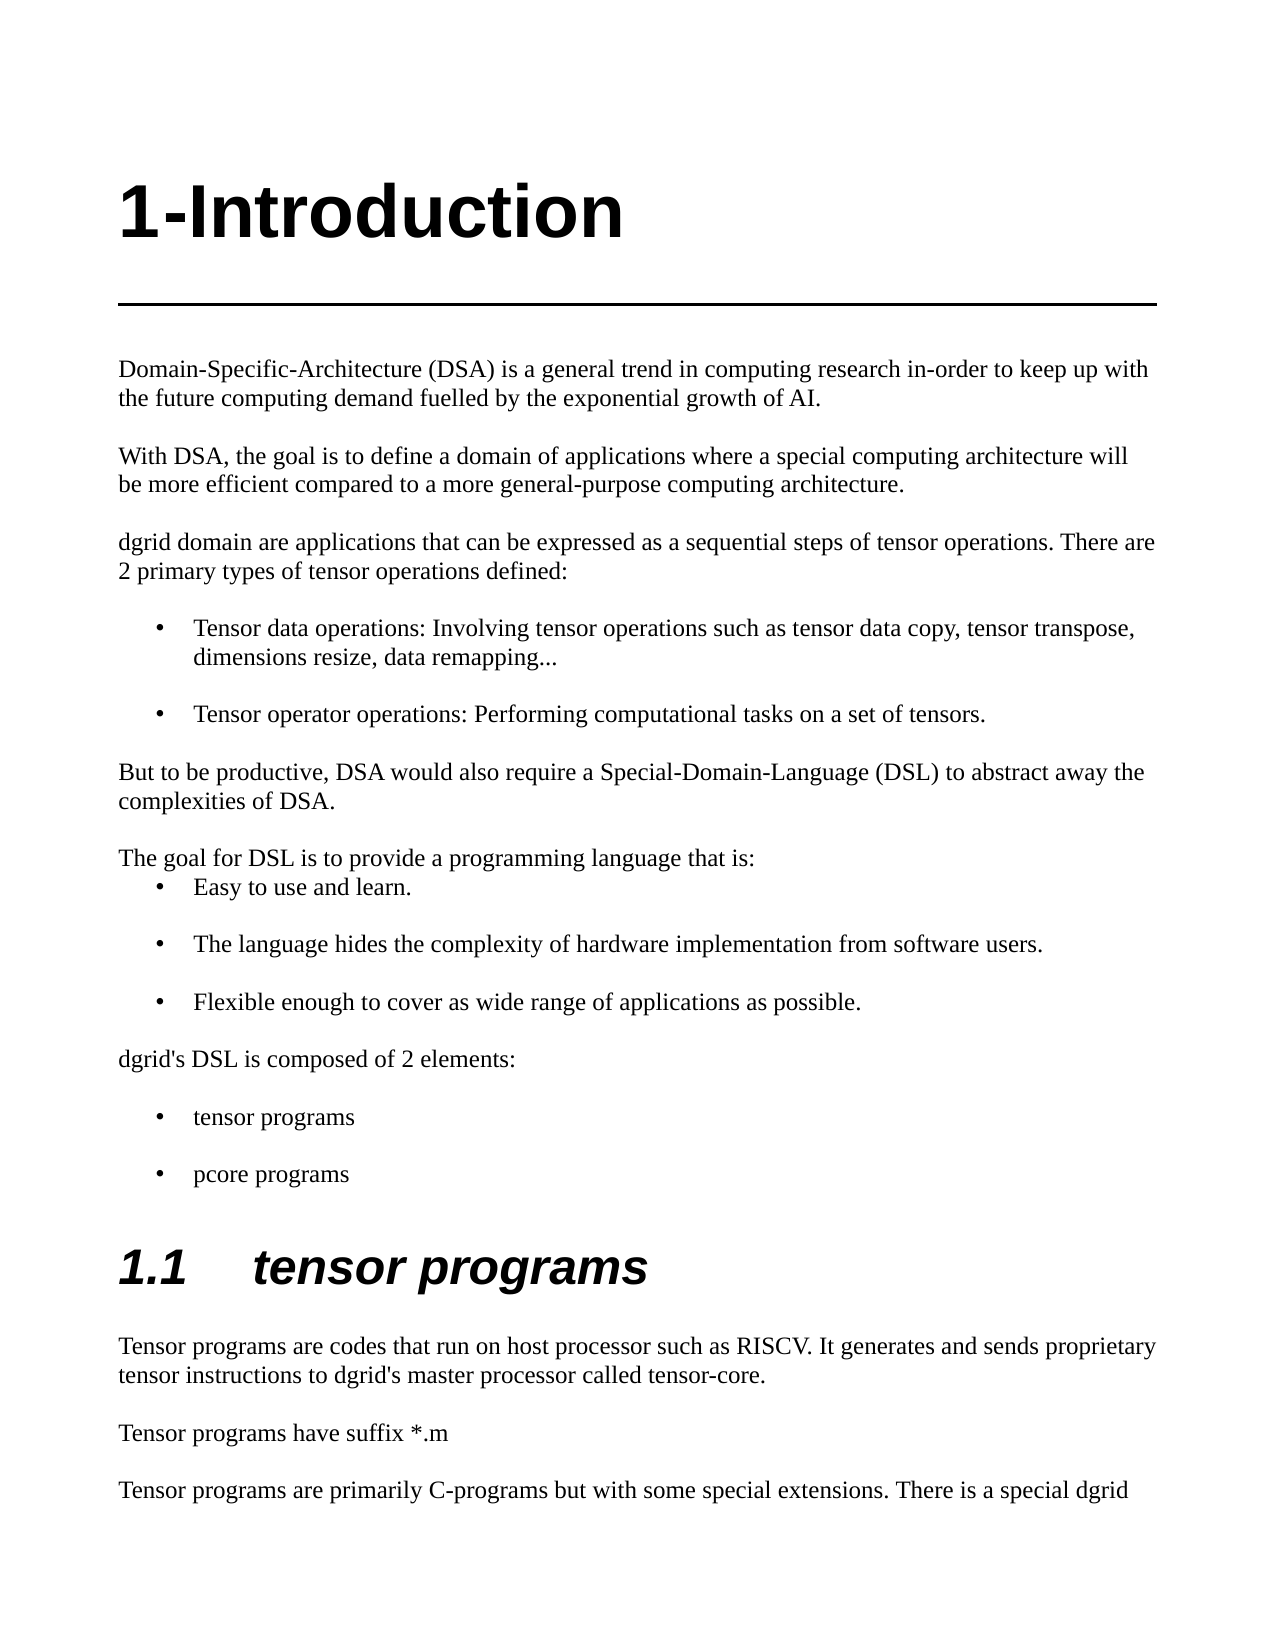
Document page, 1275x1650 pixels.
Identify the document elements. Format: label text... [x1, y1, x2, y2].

list Tensor operator operations: Performing computational tasks on a set of tensors. [156, 699, 1157, 728]
text Tensor programs have suffix *.m [118, 1418, 1157, 1446]
text dgrid's DSL is composed of 2 elements: [118, 1044, 1157, 1073]
text Tensor programs are primarily C-programs but with some special extensions. There is a special dgrid [118, 1475, 1157, 1504]
text Tensor programs are codes that run on host processor such as RISCV. It generates and sends proprietary tensor instructions to dgrid's master processor called tensor-core. [118, 1331, 1157, 1389]
list Tensor data operations: Involving tensor operations such as tensor data copy, tensor transpose, dimensions resize, data remapping... [156, 613, 1157, 671]
list tensor programs [156, 1102, 1157, 1131]
text complexities of DSA. [118, 786, 1157, 814]
text dgrid domain are applications that can be expressed as a sequential steps of tensor operations. There are 2 primary types of tensor operations defined: [118, 527, 1157, 584]
list pcore programs [156, 1159, 1157, 1188]
subtitle tensor programs [118, 1237, 1157, 1295]
list Easy to use and learn. [156, 872, 1157, 901]
list Flexible enough to cover as wide range of applications as possible. [156, 987, 1157, 1016]
text The goal for DSL is to provide a programming language that is: [118, 843, 1157, 872]
text With DSA, the goal is to define a domain of applications where a special computing architecture will be more efficient compared to a more general-purpose computing architecture. [118, 441, 1157, 498]
subtitle -Introduction [118, 167, 1157, 253]
text But to be productive, DSA would also require a Special-Domain-Language (DSL) to abstract away the [118, 757, 1157, 786]
text Domain-Specific-Architecture (DSA) is a general trend in computing research in-order to keep up with the future computing demand fuelled by the exponential growth of AI. [118, 354, 1157, 412]
list The language hides the complexity of hardware implementation from software users. [156, 929, 1157, 958]
